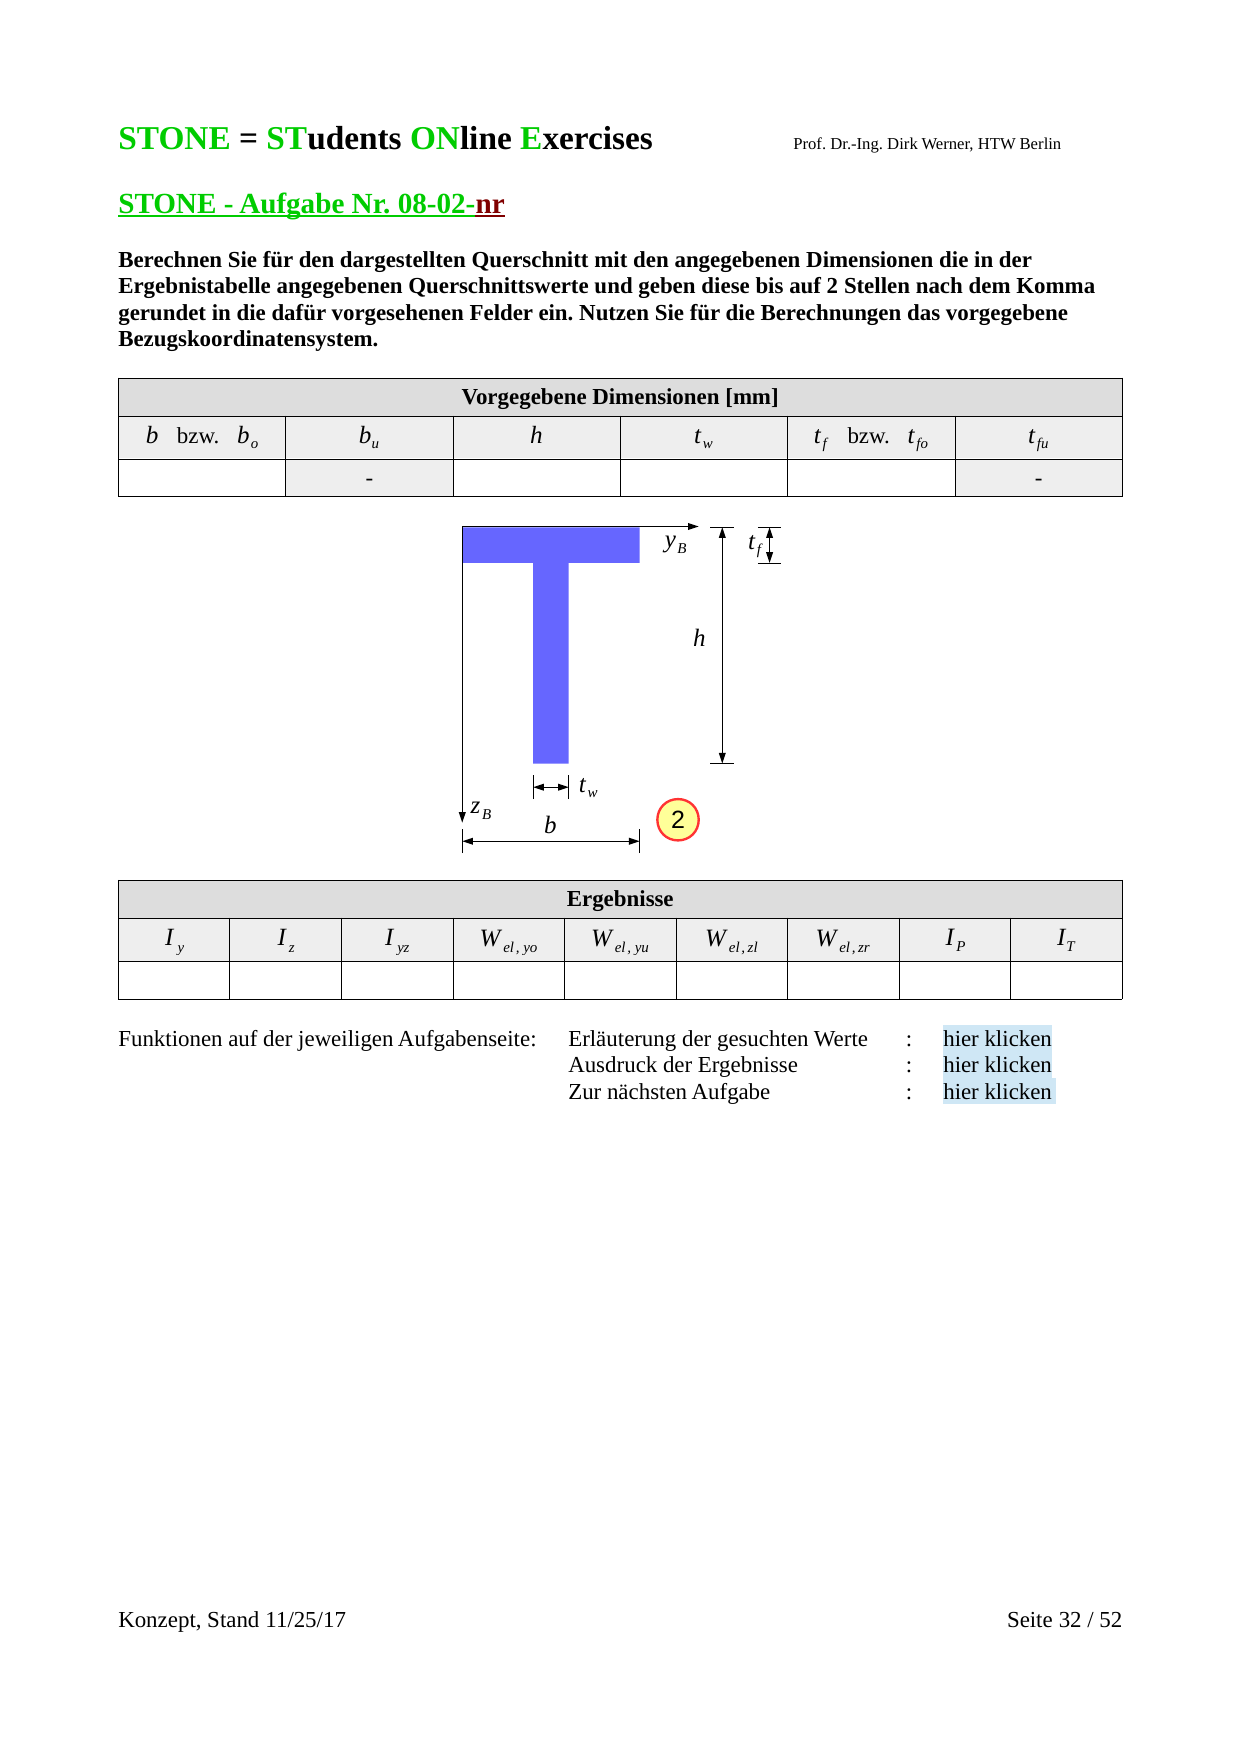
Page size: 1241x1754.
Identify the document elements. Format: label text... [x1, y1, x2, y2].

table_cell [677, 962, 787, 998]
table_cell - [956, 460, 1122, 496]
table_cell [565, 962, 676, 998]
table_cell [454, 919, 564, 961]
table_cell [900, 962, 1010, 998]
table_cell - [286, 460, 453, 496]
table_cell [230, 919, 341, 961]
table_cell [1011, 962, 1122, 998]
table_cell bzw. [788, 417, 955, 458]
table_cell [119, 460, 285, 496]
table_cell [454, 962, 564, 998]
table_cell [230, 962, 341, 998]
table_cell [900, 919, 1010, 961]
table_cell [621, 417, 787, 458]
table_cell [956, 417, 1122, 458]
table_header Vorgegebene Dimensionen [mm] [119, 379, 1122, 416]
text Berechnen Sie für den dargestellten Querschnitt mit den angegebenen Dimensionen die in der Ergebnistabelle angegebenen Querschnittswerte und geben diese bis auf 2 Stellen nach dem Komma gerundet in die dafür vorgesehenen Felder ein. Nutzen Sie für die Berechnungen das vorgegebene Bezugskoordinatensystem. [118, 246, 1122, 351]
text Funktionen auf der jeweiligen Aufgabenseite: Erläuterung der gesuchten Werte : hier klicken [118, 1025, 1122, 1051]
table_cell bzw. [119, 417, 285, 458]
table_cell [788, 962, 899, 998]
text STONE - Aufgabe Nr. 08-02-nr [118, 186, 1122, 219]
table_cell [454, 460, 620, 496]
table_cell [342, 962, 453, 998]
text Ausdruck der Ergebnisse : hier klicken [118, 1051, 1122, 1078]
text Zur nächsten Aufgabe : hier klicken [118, 1078, 1122, 1104]
table_cell [286, 417, 453, 458]
table_cell [342, 919, 453, 961]
table_cell [454, 417, 620, 458]
table_cell [1011, 919, 1122, 961]
table_cell [621, 460, 787, 496]
table_cell [565, 919, 676, 961]
table_header Ergebnisse [119, 881, 1122, 918]
table_cell [119, 919, 229, 961]
table_cell [788, 460, 955, 496]
table_cell [788, 919, 899, 961]
table_cell [119, 962, 229, 998]
table_cell [677, 919, 787, 961]
